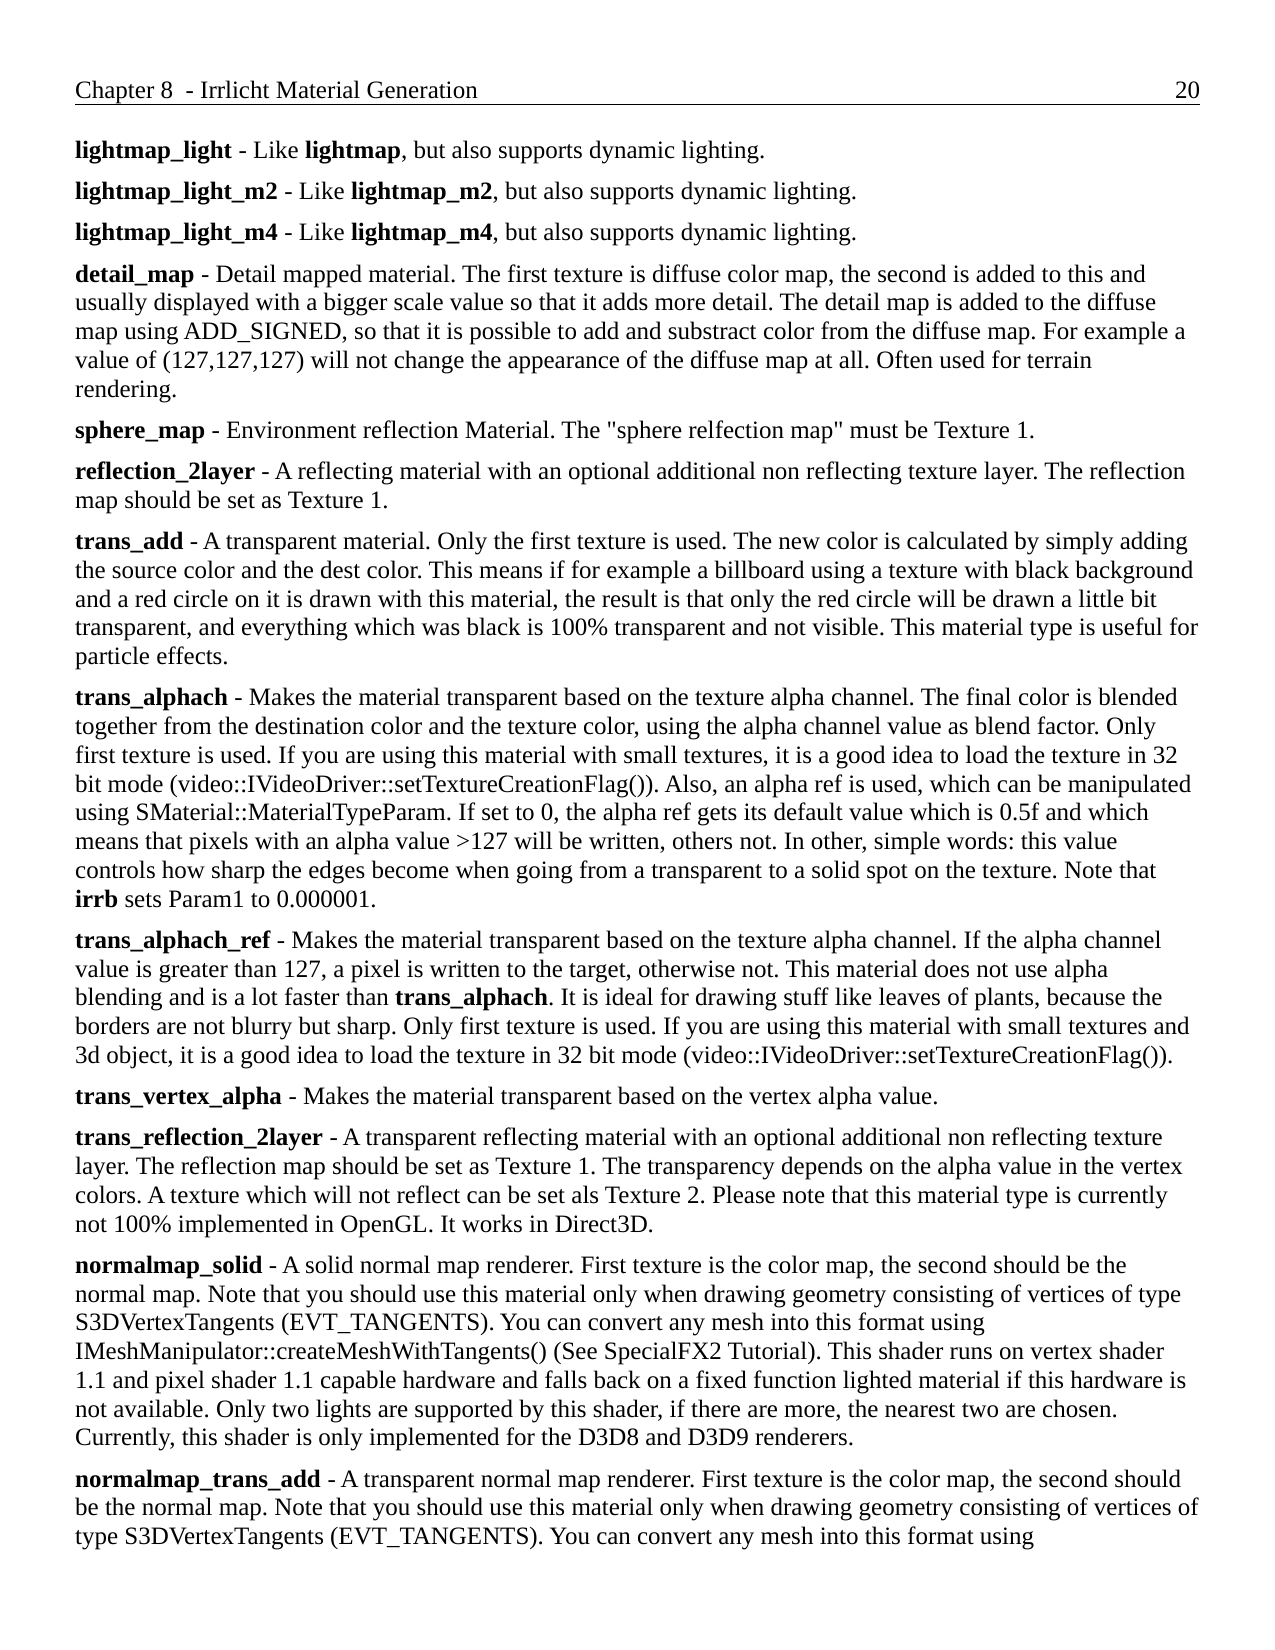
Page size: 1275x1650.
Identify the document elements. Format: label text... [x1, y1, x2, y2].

text sphere_map - Environment reflection Material. The "sphere relfection map" must be Texture 1. [75, 415, 1200, 444]
text lightmap_light_m4 - Like lightmap_m4, but also supports dynamic lighting. [75, 217, 1200, 246]
text trans_vertex_alpha - Makes the material transparent based on the vertex alpha value. [75, 1081, 1200, 1110]
text detail_map - Detail mapped material. The first texture is diffuse color map, the second is added to this and usually displayed with a bigger scale value so that it adds more detail. The detail map is added to the diffuse map using ADD_SIGNED, so that it is possible to add and substract color from the diffuse map. For example a value of (127,127,127) will not change the appearance of the diffuse map at all. Often used for terrain rendering. [75, 259, 1200, 402]
text normalmap_solid - A solid normal map renderer. First texture is the color map, the second should be the normal map. Note that you should use this material only when drawing geometry consisting of vertices of type S3DVertexTangents (EVT_TANGENTS). You can convert any mesh into this format using IMeshManipulator::createMeshWithTangents() (See SpecialFX2 Tutorial). This shader runs on vertex shader 1.1 and pixel shader 1.1 capable hardware and falls back on a fixed function lighted material if this hardware is not available. Only two lights are supported by this shader, if there are more, the nearest two are chosen. Currently, this shader is only implemented for the D3D8 and D3D9 renderers. [75, 1250, 1200, 1451]
text normalmap_trans_add - A transparent normal map renderer. First texture is the color map, the second should be the normal map. Note that you should use this material only when drawing geometry consisting of vertices of type S3DVertexTangents (EVT_TANGENTS). You can convert any mesh into this format using [75, 1464, 1200, 1550]
text lightmap_light_m2 - Like lightmap_m2, but also supports dynamic lighting. [75, 176, 1200, 205]
text lightmap_light - Like lightmap, but also supports dynamic lighting. [75, 135, 1200, 164]
text trans_reflection_2layer - A transparent reflecting material with an optional additional non reflecting texture layer. The reflection map should be set as Texture 1. The transparency depends on the alpha value in the vertex colors. A texture which will not reflect can be set als Texture 2. Please note that this material type is currently not 100% implemented in OpenGL. It works in Direct3D. [75, 1122, 1200, 1237]
text reflection_2layer - A reflecting material with an optional additional non reflecting texture layer. The reflection map should be set as Texture 1. [75, 456, 1200, 514]
text trans_alphach_ref - Makes the material transparent based on the texture alpha channel. If the alpha channel value is greater than 127, a pixel is written to the target, otherwise not. This material does not use alpha blending and is a lot faster than trans_alphach. It is ideal for drawing stuff like leaves of plants, because the borders are not blurry but sharp. Only first texture is used. If you are using this material with small textures and 3d object, it is a good idea to load the texture in 32 bit mode (video::IVideoDriver::setTextureCreationFlag()). [75, 925, 1200, 1069]
text trans_add - A transparent material. Only the first texture is used. The new color is calculated by simply adding the source color and the dest color. This means if for example a billboard using a texture with black background and a red circle on it is drawn with this material, the result is that only the red circle will be drawn a little bit transparent, and everything which was black is 100% transparent and not visible. This material type is useful for particle effects. [75, 526, 1200, 670]
text trans_alphach - Makes the material transparent based on the texture alpha channel. The final color is blended together from the destination color and the texture color, using the alpha channel value as blend factor. Only first texture is used. If you are using this material with small textures, it is a good idea to load the texture in 32 bit mode (video::IVideoDriver::setTextureCreationFlag()). Also, an alpha ref is used, which can be manipulated using SMaterial::MaterialTypeParam. If set to 0, the alpha ref gets its default value which is 0.5f and which means that pixels with an alpha value >127 will be written, others not. In other, simple words: this value controls how sharp the edges become when going from a transparent to a solid spot on the texture. Note that irrb sets Param1 to 0.000001. [75, 682, 1200, 912]
